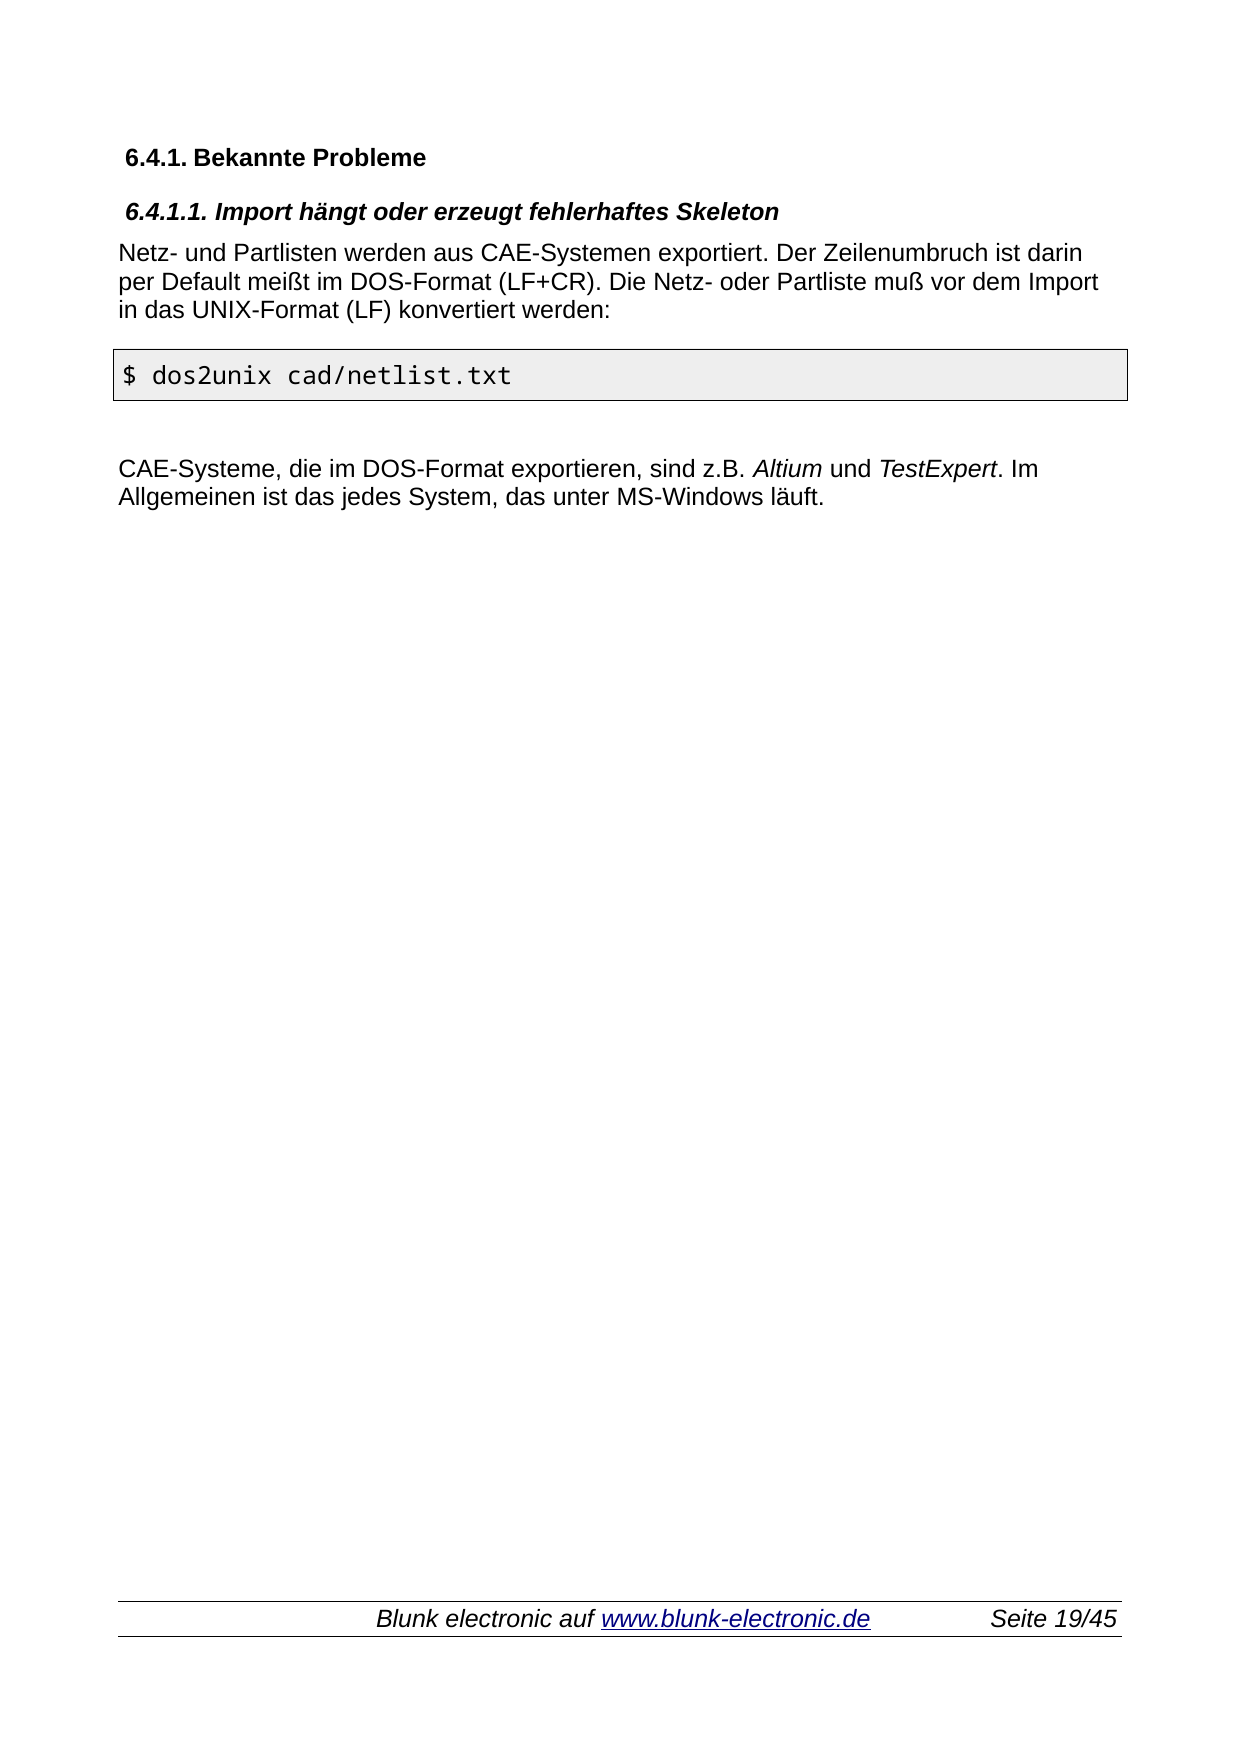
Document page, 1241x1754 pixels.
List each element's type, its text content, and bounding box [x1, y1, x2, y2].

text Netz- und Partlisten werden aus CAE-Systemen exportiert. Der Zeilenumbruch ist darin per Default meißt im DOS-Format (LF+CR). Die Netz- oder Partliste muß vor dem Import in das UNIX-Format (LF) konvertiert werden: [118, 238, 1122, 324]
text $ dos2unix cad/netlist.txt [122, 357, 1118, 392]
subtitle Bekannte Probleme [118, 143, 1122, 172]
subtitle Import hängt oder erzeugt fehlerhaftes Skeleton [118, 197, 1122, 225]
text CAE-Systeme, die im DOS-Format exportieren, sind z.B. Altium und TestExpert. Im Allgemeinen ist das jedes System, das unter MS-Windows läuft. [118, 454, 1122, 511]
